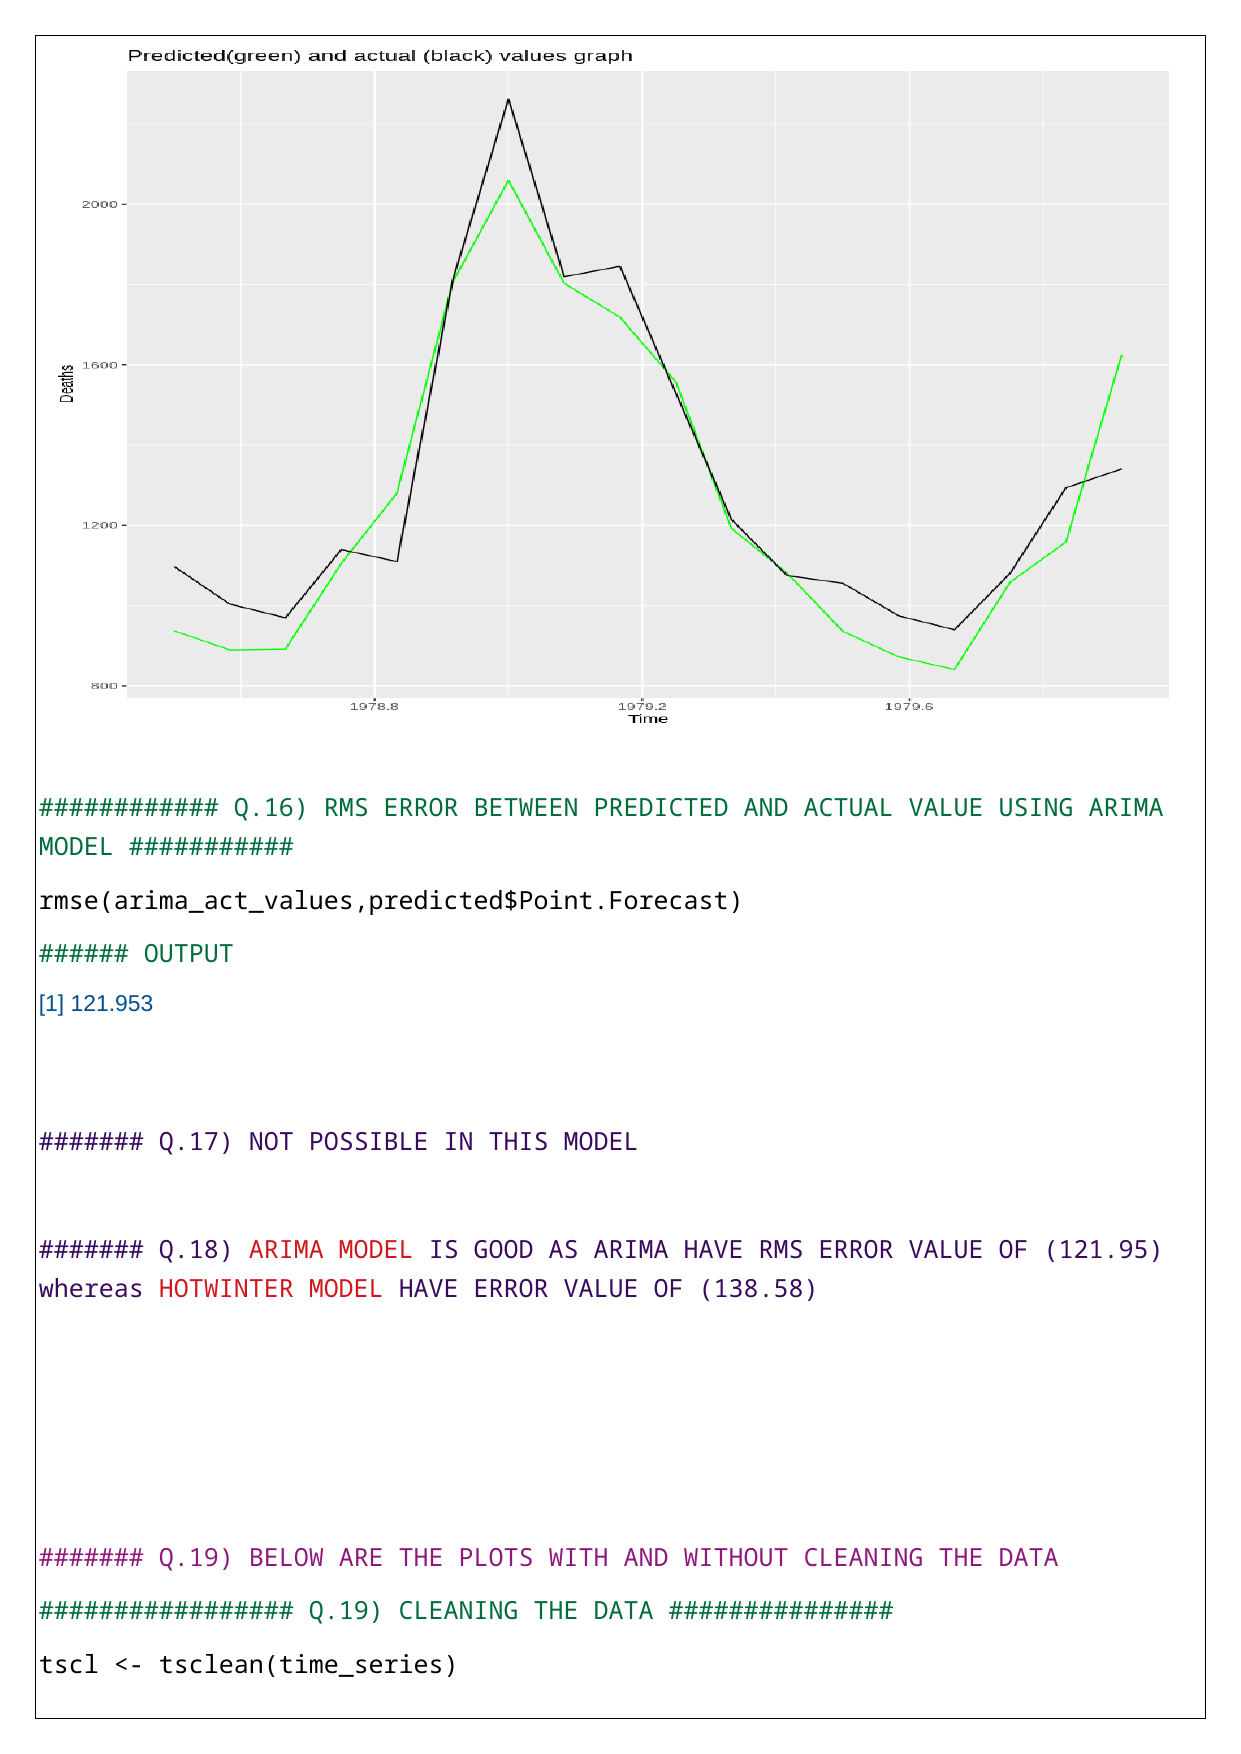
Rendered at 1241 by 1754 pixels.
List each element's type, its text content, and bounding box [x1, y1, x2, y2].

picture [51, 45, 1179, 731]
text tscl <- tsclean(time_series) [38, 1647, 1202, 1681]
text [1] 121.953 [38, 990, 1202, 1016]
text rmse(arima_act_values,predicted$Point.Forecast) [38, 882, 1202, 916]
text ############ Q.16) RMS ERROR BETWEEN PREDICTED AND ACTUAL VALUE USING ARIMA MODEL ########### [38, 789, 1202, 863]
text ###### OUTPUT [38, 936, 1202, 970]
text ####### Q.19) BELOW ARE THE PLOTS WITH AND WITHOUT CLEANING THE DATA [38, 1539, 1202, 1573]
text ################# Q.19) CLEANING THE DATA ############### [38, 1593, 1202, 1627]
text ####### Q.17) NOT POSSIBLE IN THIS MODEL [38, 1124, 1202, 1158]
text ####### Q.18) ARIMA MODEL IS GOOD AS ARIMA HAVE RMS ERROR VALUE OF (121.95) whereas HOTWINTER MODEL HAVE ERROR VALUE OF (138.58) [38, 1231, 1202, 1304]
